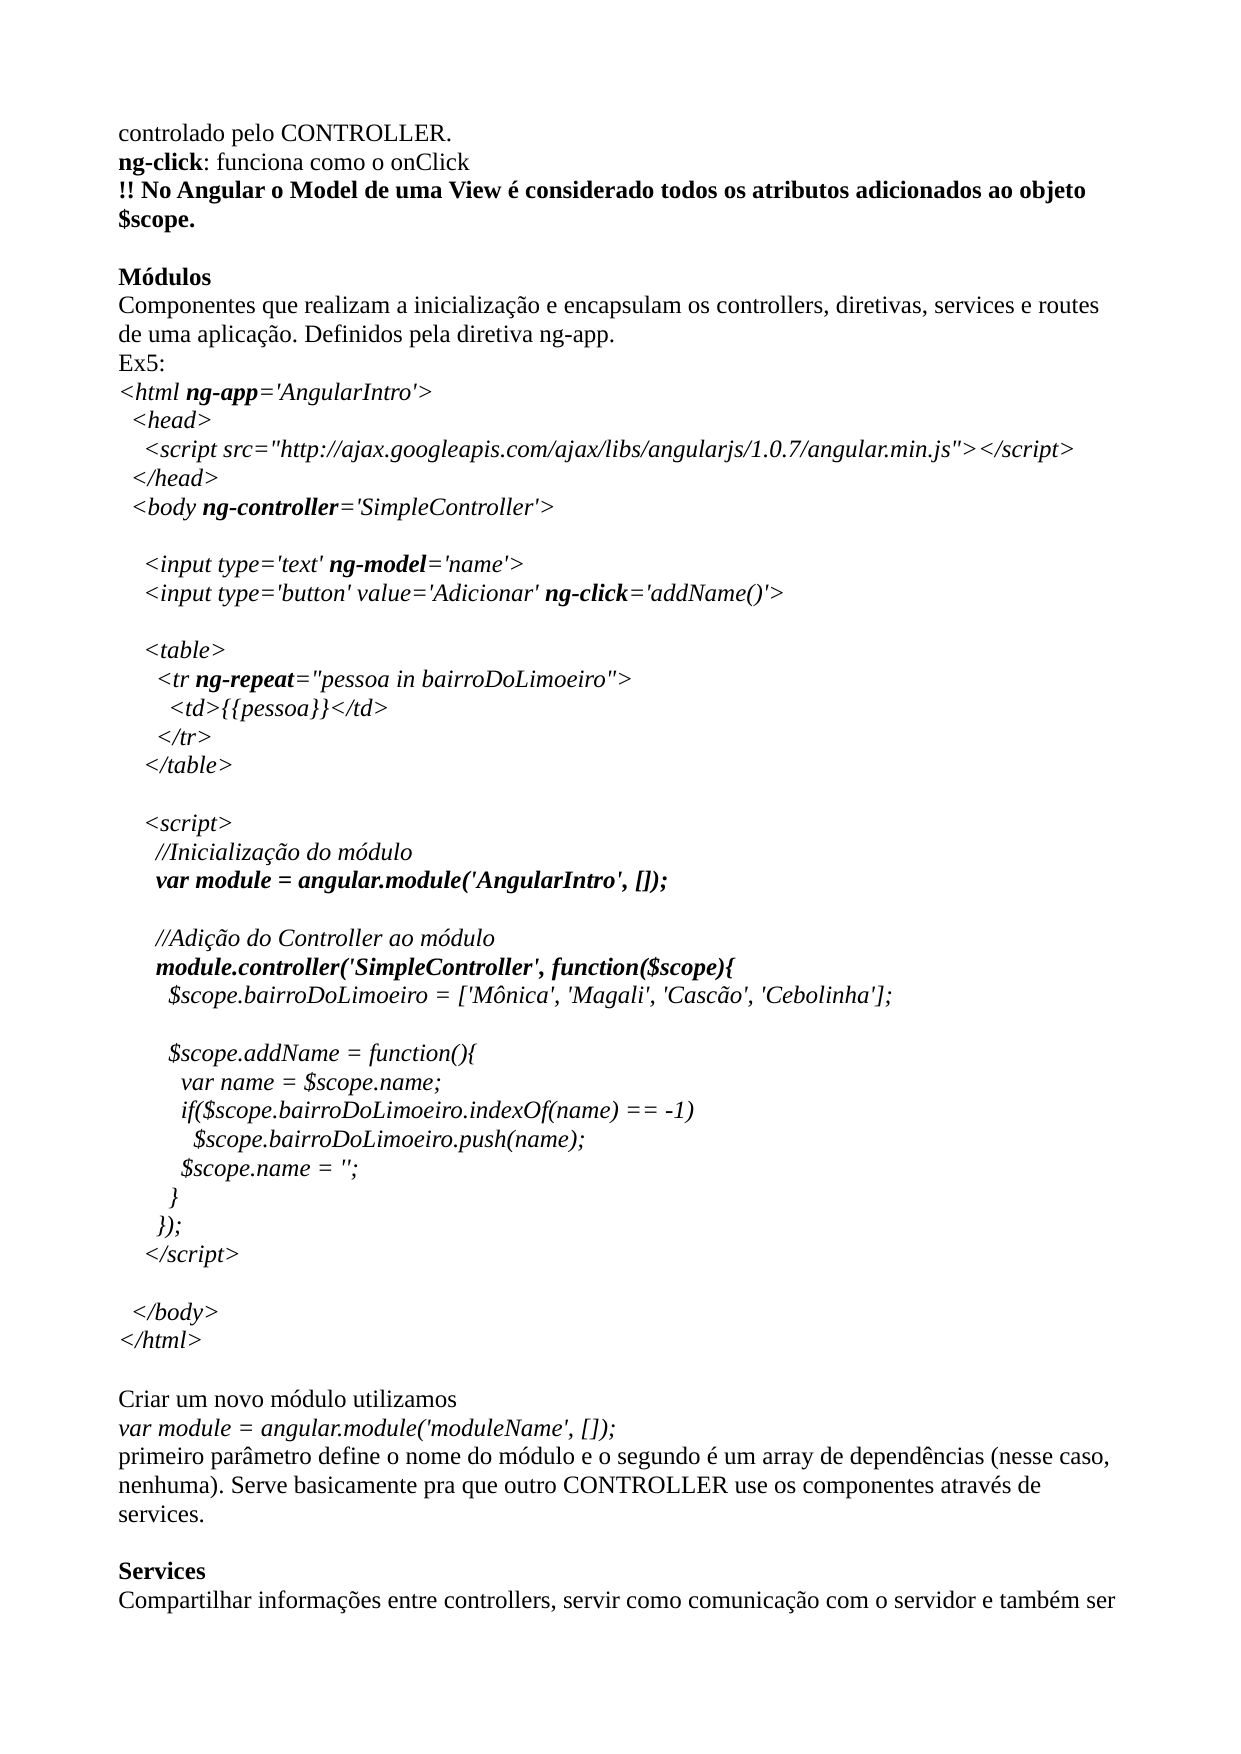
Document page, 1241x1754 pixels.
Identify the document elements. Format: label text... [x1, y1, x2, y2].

text var name = $scope.name; [118, 1067, 1122, 1096]
text $scope.addName = function(){ [118, 1038, 1122, 1067]
text Ex5: [118, 348, 1122, 377]
text <html ng-app='AngularIntro'> [118, 377, 1122, 406]
text </html> [118, 1326, 1122, 1354]
text </head> [118, 463, 1122, 492]
text $scope.bairroDoLimoeiro = ['Mônica', 'Magali', 'Cascão', 'Cebolinha']; [118, 981, 1122, 1009]
text Módulos [118, 262, 1122, 291]
text controlado pelo CONTROLLER. [118, 118, 1122, 147]
text <head> [118, 406, 1122, 434]
text ng-click: funciona como o onClick [118, 147, 1122, 176]
text if($scope.bairroDoLimoeiro.indexOf(name) == -1) [118, 1096, 1122, 1124]
text Componentes que realizam a inicialização e encapsulam os controllers, diretivas, services e routes de uma aplicação. Definidos pela diretiva ng-app. [118, 291, 1122, 348]
text <body ng-controller='SimpleController'> [118, 492, 1122, 521]
text <input type='text' ng-model='name'> [118, 549, 1122, 578]
text //Inicialização do módulo [118, 837, 1122, 866]
text Criar um novo módulo utilizamos [118, 1384, 1122, 1413]
text var module = angular.module('AngularIntro', []); [118, 866, 1122, 894]
text //Adição do Controller ao módulo [118, 923, 1122, 952]
text <table> [118, 636, 1122, 664]
text </script> [118, 1239, 1122, 1268]
text Compartilhar informações entre controllers, servir como comunicação com o servidor e também ser [118, 1585, 1122, 1614]
text var module = angular.module('moduleName', []); [118, 1413, 1122, 1441]
text primeiro parâmetro define o nome do módulo e o segundo é um array de dependências (nesse caso, nenhuma). Serve basicamente pra que outro CONTROLLER use os componentes através de services. [118, 1441, 1122, 1528]
text </tr> [118, 722, 1122, 751]
text } [118, 1182, 1122, 1211]
text </table> [118, 751, 1122, 779]
text Services [118, 1556, 1122, 1585]
text $scope.name = ''; [118, 1153, 1122, 1182]
text <tr ng-repeat="pessoa in bairroDoLimoeiro"> [118, 664, 1122, 693]
text }); [118, 1211, 1122, 1239]
text <td>{{pessoa}}</td> [118, 693, 1122, 722]
text <input type='button' value='Adicionar' ng-click='addName()'> [118, 578, 1122, 607]
text $scope.bairroDoLimoeiro.push(name); [118, 1124, 1122, 1153]
text </body> [118, 1297, 1122, 1326]
text <script> [118, 808, 1122, 837]
text <script src="http://ajax.googleapis.com/ajax/libs/angularjs/1.0.7/angular.min.js"></script> [118, 434, 1122, 463]
text !! No Angular o Model de uma View é considerado todos os atributos adicionados ao objeto $scope. [118, 176, 1122, 233]
text module.controller('SimpleController', function($scope){ [118, 952, 1122, 981]
